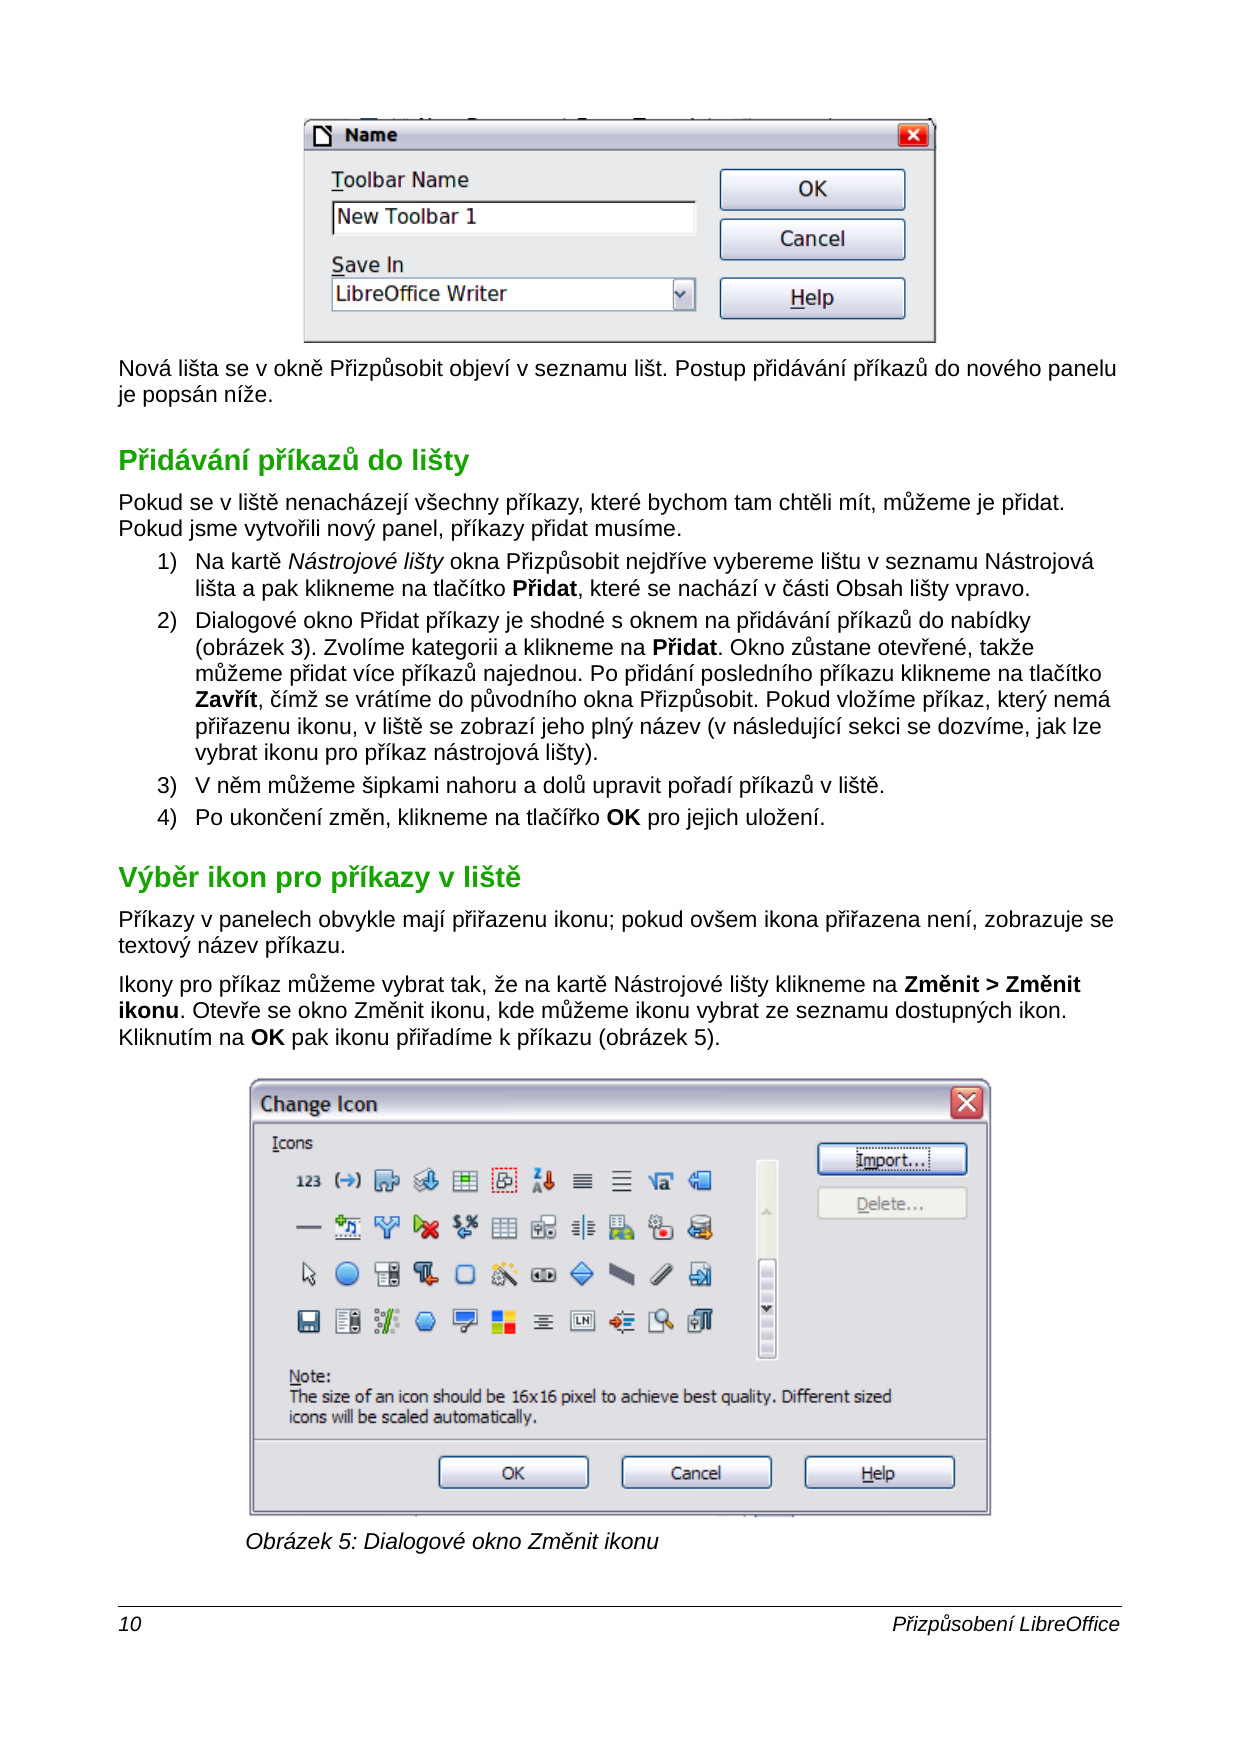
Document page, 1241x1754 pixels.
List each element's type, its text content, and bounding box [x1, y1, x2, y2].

text Obrázek 5: Dialogové okno Změnit ikonu [245, 1528, 995, 1555]
text Ikony pro příkaz můžeme vybrat tak, že na kartě Nástrojové lišty klikneme na Změnit > Změnit ikonu. Otevře se okno Změnit ikonu, kde můžeme ikonu vybrat ze seznamu dostupných ikon. Kliknutím na OK pak ikonu přiřadíme k příkazu (obrázek 5). [118, 971, 1122, 1050]
list Pokud se v liště nenacházejí všechny příkazy, které bychom tam chtěli mít, můžeme je přidat. Pokud jsme vytvořili nový panel, příkazy přidat musíme. [118, 489, 1122, 542]
picture [303, 118, 937, 343]
list Na kartě Nástrojové lišty okna Přizpůsobit nejdříve vybereme lištu v seznamu Nástrojová lišta a pak klikneme na tlačítko Přidat, které se nachází v části Obsah lišty vpravo. [177, 548, 1122, 601]
text Příkazy v panelech obvykle mají přiřazenu ikonu; pokud ovšem ikona přiřazena není, zobrazuje se textový název příkazu. [118, 906, 1122, 958]
list Dialogové okno Přidat příkazy je shodné s oknem na přidávání příkazů do nabídky (obrázek 3). Zvolíme kategorii a klikneme na Přidat. Okno zůstane otevřené, takže můžeme přidat více příkazů najednou. Po přidání posledního příkazu klikneme na tlačítko Zavřít, čímž se vrátíme do původního okna Přizpůsobit. Pokud vložíme příkaz, který nemá přiřazenu ikonu, v liště se zobrazí jeho plný název (v následující sekci se dozvíme, jak lze vybrat ikonu pro příkaz nástrojová lišty). [177, 607, 1122, 765]
subtitle Přidávání příkazů do lišty [118, 443, 1122, 477]
text Nová lišta se v okně Přizpůsobit objeví v seznamu lišt. Postup přidávání příkazů do nového panelu je popsán níže. [118, 355, 1122, 408]
picture [245, 1075, 995, 1522]
subtitle Výběr ikon pro příkazy v liště [118, 860, 1122, 893]
list V něm můžeme šipkami nahoru a dolů upravit pořadí příkazů v liště. [177, 772, 1122, 798]
list Po ukončení změn, klikneme na tlačířko OK pro jejich uložení. [177, 804, 1122, 831]
